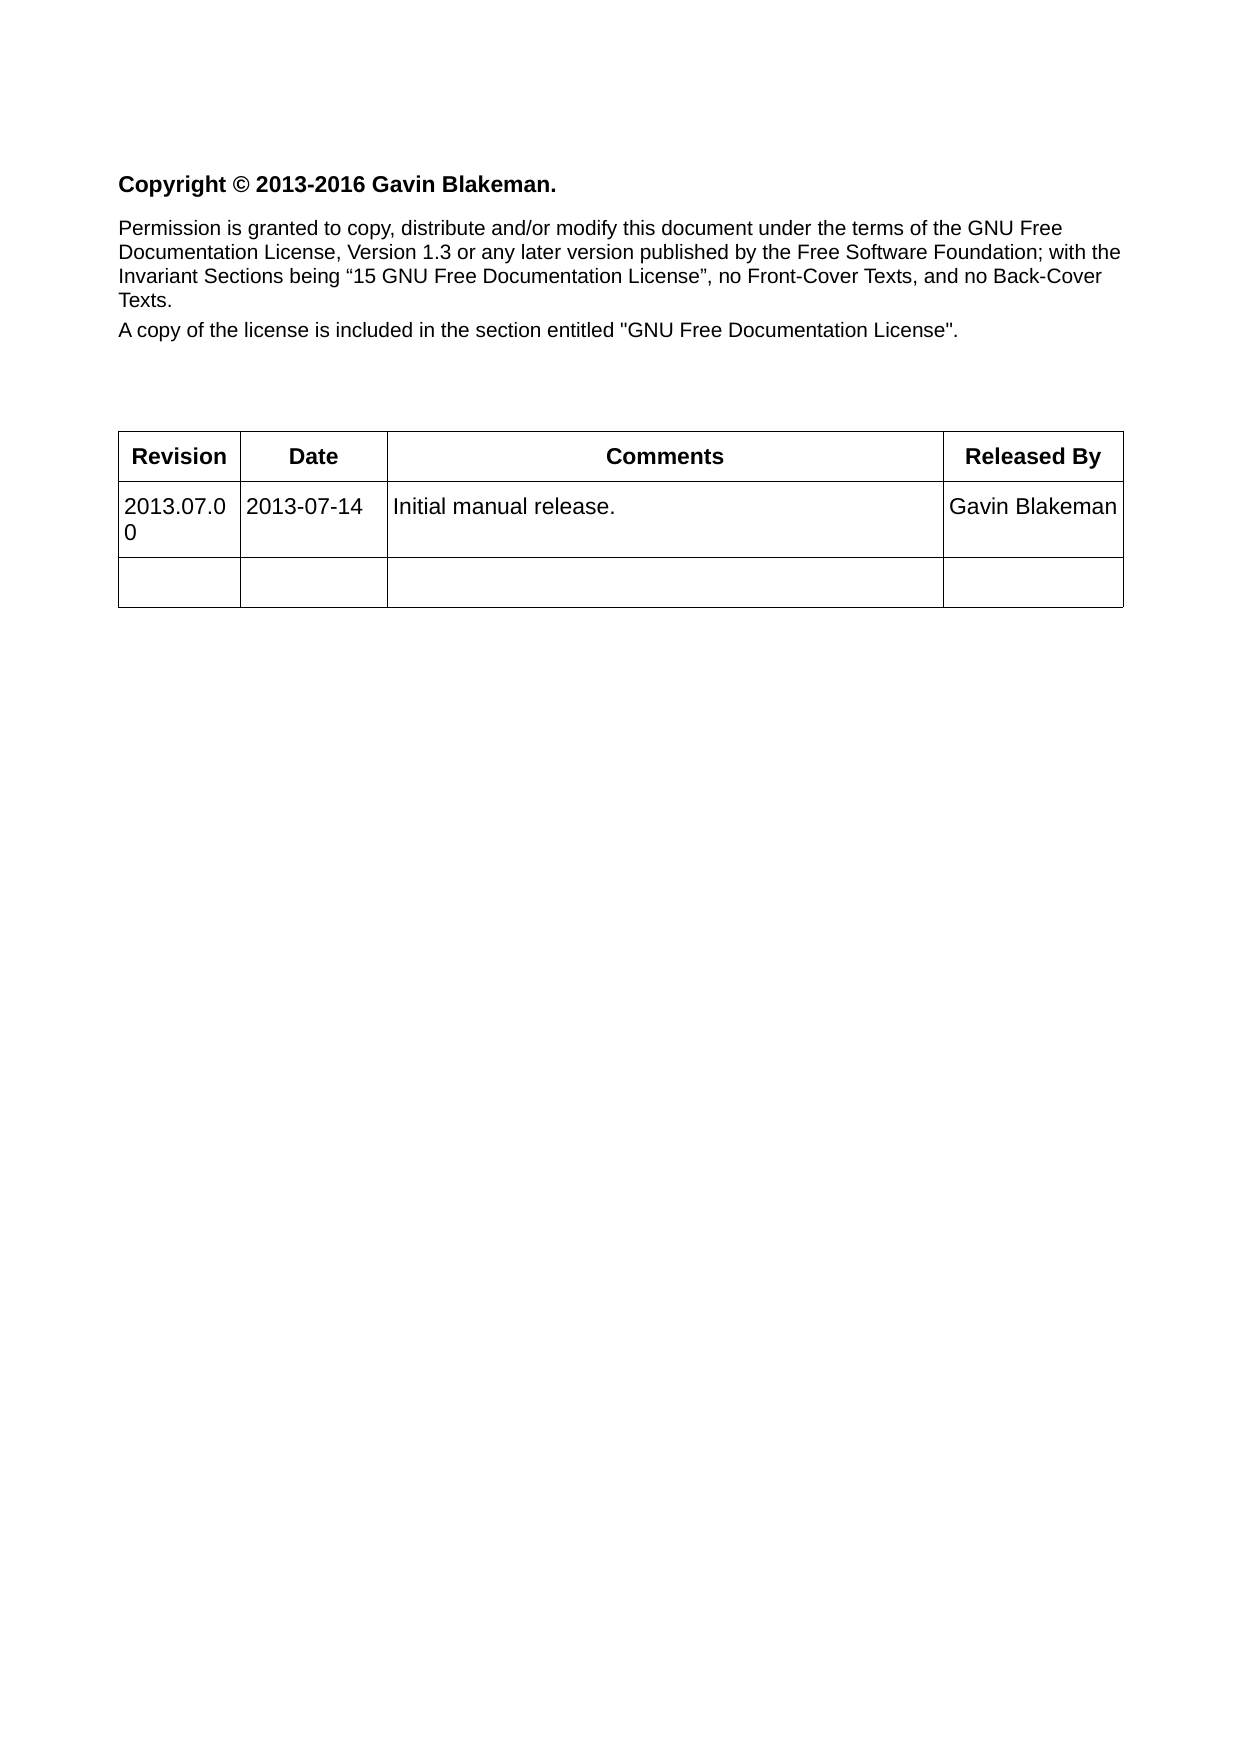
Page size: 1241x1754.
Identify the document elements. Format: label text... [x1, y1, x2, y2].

table_header Revision [119, 432, 240, 481]
table_cell 2013-07-14 [241, 482, 387, 557]
table_header Released By [944, 432, 1123, 481]
table_cell [944, 558, 1123, 607]
text A copy of the license is included in the section entitled "GNU Free Documentation License". [118, 317, 1122, 341]
table_header Comments [388, 432, 943, 481]
table_cell [388, 558, 943, 607]
table_header Date [241, 432, 387, 481]
table_cell 2013.07.00 [119, 482, 240, 557]
table_cell Initial manual release. [388, 482, 943, 557]
text Permission is granted to copy, distribute and/or modify this document under the terms of the GNU Free Documentation License, Version 1.3 or any later version published by the Free Software Foundation; with the Invariant Sections being “15 GNU Free Documentation License”, no Front-Cover Texts, and no Back-Cover Texts. [118, 216, 1122, 311]
table_cell [119, 558, 240, 607]
table_cell Gavin Blakeman [944, 482, 1123, 557]
list Copyright © 2013-2016 Gavin Blakeman. [81, 157, 1122, 197]
table_cell [241, 558, 387, 607]
